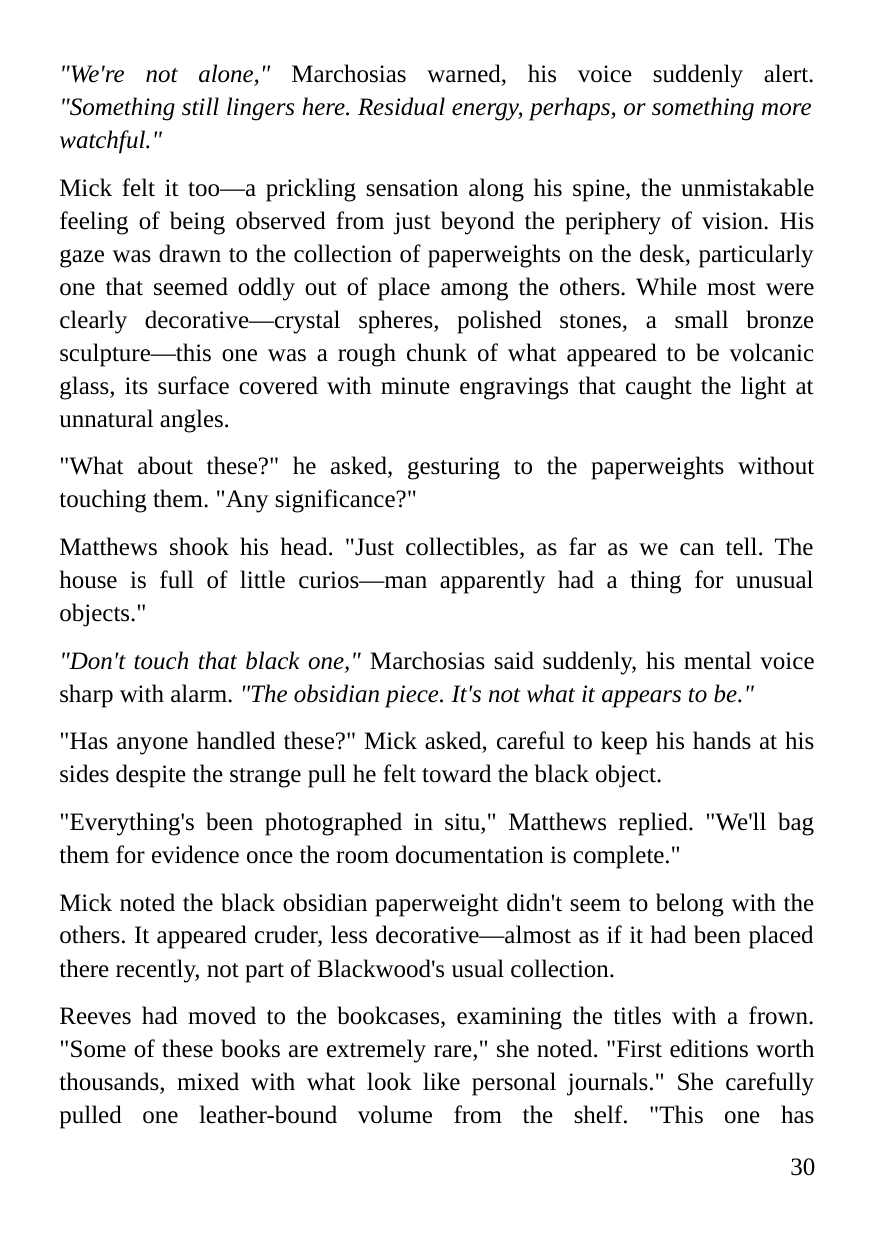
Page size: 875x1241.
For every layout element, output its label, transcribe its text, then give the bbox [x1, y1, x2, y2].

text Mick felt it too—a prickling sensation along his spine, the unmistakable feeling of being observed from just beyond the periphery of vision. His gaze was drawn to the collection of paperweights on the desk, particularly one that seemed oddly out of place among the others. While most were clearly decorative—crystal spheres, polished stones, a small bronze sculpture—this one was a rough chunk of what appeared to be volcanic glass, its surface covered with minute engravings that caught the light at unnatural angles. [59, 173, 815, 433]
text Mick noted the black obsidian paperweight didn't seem to belong with the others. It appeared cruder, less decorative—almost as if it had been placed there recently, not part of Blackwood's usual collection. [59, 888, 815, 982]
text "We're not alone," Marchosias warned, his voice suddenly alert. "Something still lingers here. Residual energy, perhaps, or something more watchful." [59, 59, 815, 154]
text "Everything's been photographed in situ," Matthews replied. "We'll bag them for evidence once the room documentation is complete." [59, 807, 815, 869]
text "Has anyone handled these?" Mick asked, careful to keep his hands at his sides despite the strange pull he felt toward the black object. [59, 726, 815, 788]
text "Don't touch that black one," Marchosias said suddenly, his mental voice sharp with alarm. "The obsidian piece. It's not what it appears to be." [59, 646, 815, 707]
text "What about these?" he asked, gesturing to the paperweights without touching them. "Any significance?" [59, 451, 815, 513]
text Matthews shook his head. "Just collectibles, as far as we can tell. The house is full of little curios—man apparently had a thing for unusual objects." [59, 532, 815, 627]
text Reeves had moved to the bookcases, examining the titles with a frown. "Some of these books are extremely rare," she noted. "First editions worth thousands, mixed with what look like personal journals." She carefully pulled one leather-bound volume from the shelf. "This one has [59, 1001, 815, 1129]
